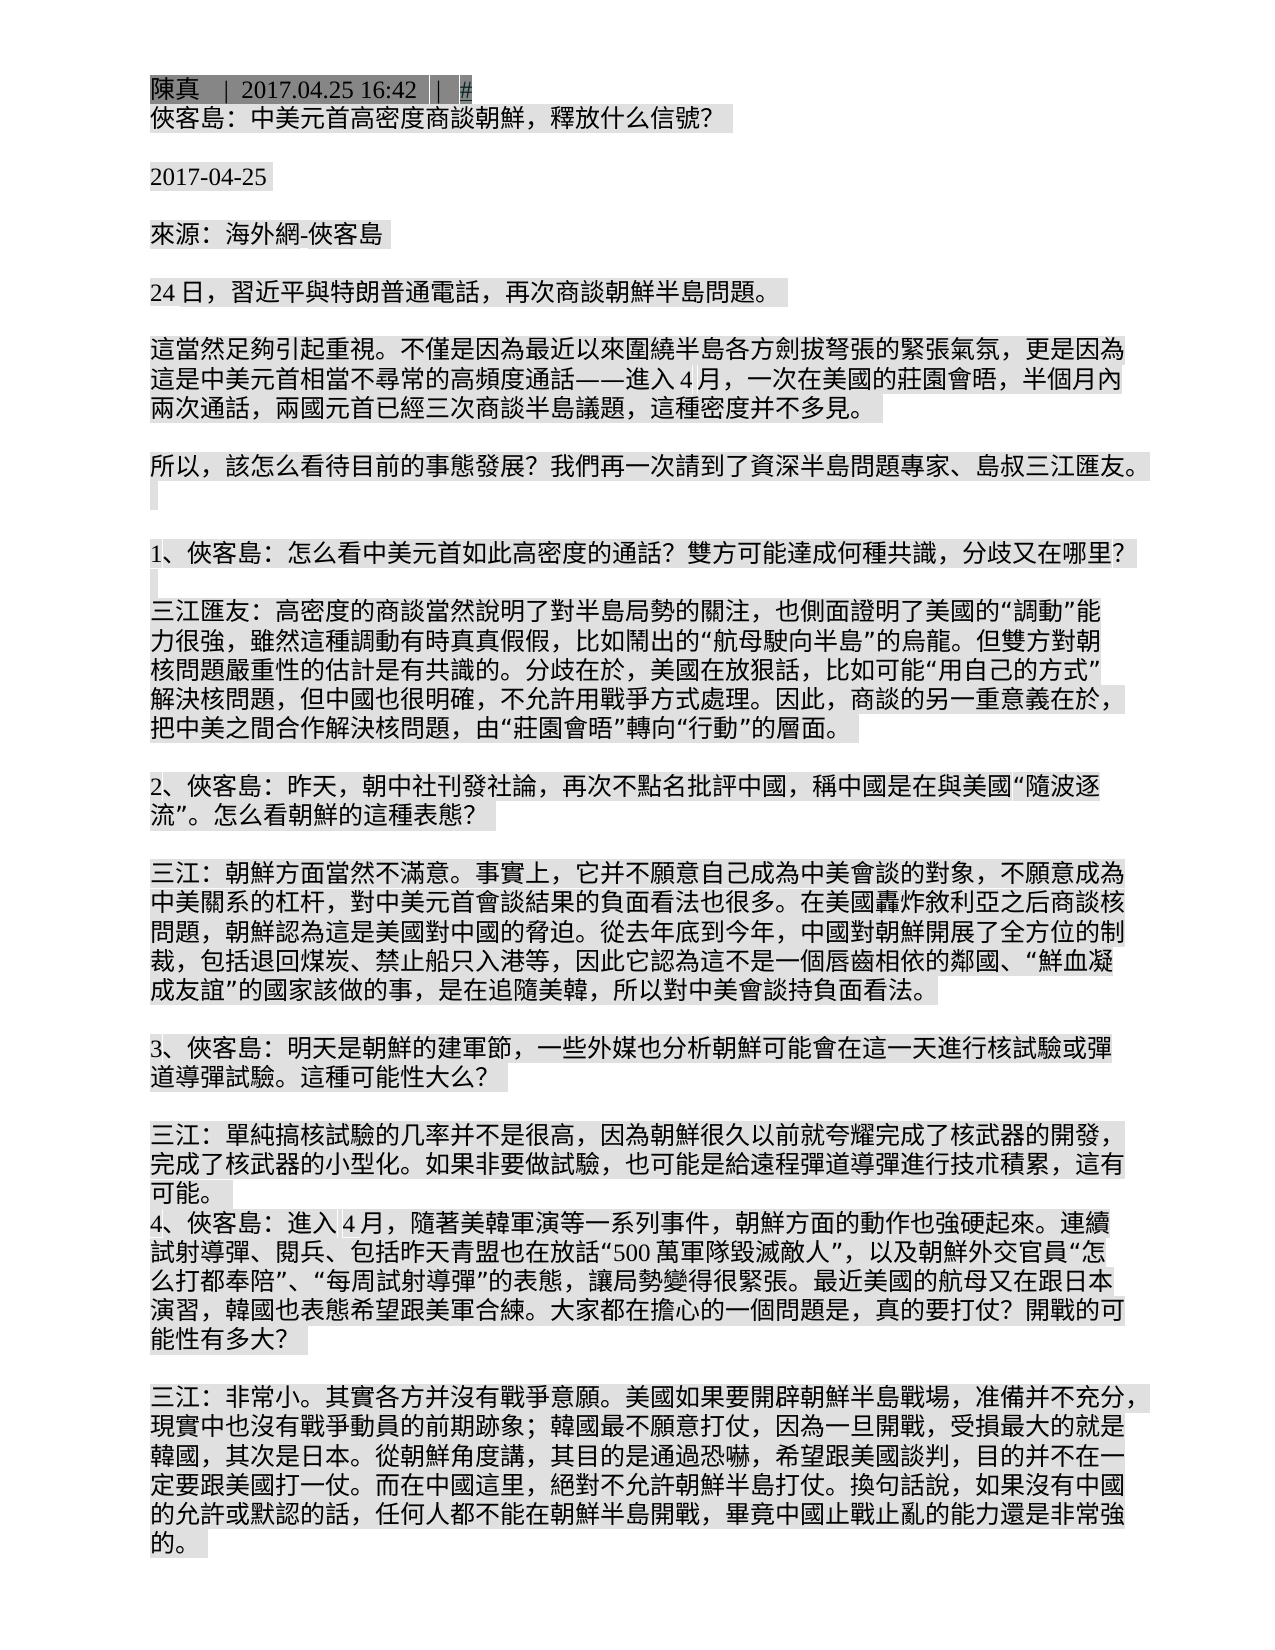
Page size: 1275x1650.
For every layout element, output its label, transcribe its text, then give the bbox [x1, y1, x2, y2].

text 俠客島：中美元首高密度商談朝鮮，釋放什么信號？ 2017-04-25 來源：海外網-俠客島 24日，習近平與特朗普通電話，再次商談朝鮮半島問題。 這當然足夠引起重視。不僅是因為最近以來圍繞半島各方劍拔弩張的緊張氣氛，更是因為這是中美元首相當不尋常的高頻度通話——進入4月，一次在美國的莊園會晤，半個月內兩次通話，兩國元首已經三次商談半島議題，這種密度并不多見。 所以，該怎么看待目前的事態發展？我們再一次請到了資深半島問題專家、島叔三江匯友。 1、俠客島：怎么看中美元首如此高密度的通話？雙方可能達成何種共識，分歧又在哪里？ 三江匯友：高密度的商談當然說明了對半島局勢的關注，也側面證明了美國的“調動”能力很強，雖然這種調動有時真真假假，比如鬧出的“航母駛向半島”的烏龍。但雙方對朝核問題嚴重性的估計是有共識的。分歧在於，美國在放狠話，比如可能“用自己的方式”解決核問題，但中國也很明確，不允許用戰爭方式處理。因此，商談的另一重意義在於，把中美之間合作解決核問題，由“莊園會晤”轉向“行動”的層面。 2、俠客島：昨天，朝中社刊發社論，再次不點名批評中國，稱中國是在與美國“隨波逐流”。怎么看朝鮮的這種表態？ 三江：朝鮮方面當然不滿意。事實上，它并不願意自己成為中美會談的對象，不願意成為中美關系的杠杆，對中美元首會談結果的負面看法也很多。在美國轟炸敘利亞之后商談核問題，朝鮮認為這是美國對中國的脅迫。從去年底到今年，中國對朝鮮開展了全方位的制裁，包括退回煤炭、禁止船只入港等，因此它認為這不是一個唇齒相依的鄰國、“鮮血凝成友誼”的國家該做的事，是在追隨美韓，所以對中美會談持負面看法。 3、俠客島：明天是朝鮮的建軍節，一些外媒也分析朝鮮可能會在這一天進行核試驗或彈道導彈試驗。這種可能性大么？ 三江：單純搞核試驗的几率并不是很高，因為朝鮮很久以前就夸耀完成了核武器的開發，完成了核武器的小型化。如果非要做試驗，也可能是給遠程彈道導彈進行技朮積累，這有可能。 4、俠客島：進入4月，隨著美韓軍演等一系列事件，朝鮮方面的動作也強硬起來。連續試射導彈、閱兵、包括昨天青盟也在放話“500萬軍隊毀滅敵人”，以及朝鮮外交官員“怎么打都奉陪”、“每周試射導彈”的表態，讓局勢變得很緊張。最近美國的航母又在跟日本演習，韓國也表態希望跟美軍合練。大家都在擔心的一個問題是，真的要打仗？開戰的可能性有多大？ 三江：非常小。其實各方并沒有戰爭意願。美國如果要開辟朝鮮半島戰場，准備并不充分，現實中也沒有戰爭動員的前期跡象；韓國最不願意打仗，因為一旦開戰，受損最大的就是韓國，其次是日本。從朝鮮角度講，其目的是通過恐嚇，希望跟美國談判，目的并不在一定要跟美國打一仗。而在中國這里，絕對不允許朝鮮半島打仗。換句話說，如果沒有中國的允許或默認的話，任何人都不能在朝鮮半島開戰，畢竟中國止戰止亂的能力還是非常強的。 5、俠客島：就你最近的觀察來看，朝鮮目前國內情況如何？ 三江：短期內比較穩定，可以應對嚴酷的制裁。但對民生的影響也是明顯的，比如朝鮮最近國內的米價已經上漲了50%，汽油則漲價了73%，而且只允許小部分人有限地購買汽油。可以看到其國內對戰略物資的儲備情況，應該說具備較快的戰爭動員能力。 6、俠客島：事實上很多人，包括國內的輿論在那，現在也在困惑中國的政策取向。我們的目的，或者說我們的政策究竟要往哪個方向走？ 三江：可以從近、中、遠三個階段的目的分別來看。近期最需要穩定下來的，就是朝鮮不要再搞新的核試驗、彈道導彈試驗，一旦引發戰爭，大家都不好收拾。中期目標，朝鮮要承諾棄核。從目前來看，中國對半島“無核、不戰、不亂”的目標設定中，“無核”的優先性已經放在了前面，這也是形勢所逼。遠期目標，當然是實現半島無核化，包括朝美之間簽訂和平協議，等等。畢竟，對於中國來說，朝鮮半島的地緣政治利益還是相當大，一旦丟掉，未來的戰略成本難以估量。 7、俠客島：但有的觀點認為，現在的困局就在於朝鮮有核武器，這個危機的症結，讓“無核”和“不戰”之間存在矛盾點。 三江：朝鮮有核武器已經是事實了，這個過程是比較漫長的，因此“棄核”也不可能是旦夕之間就可以完成的。有核武器是現實，但“無核”的實質是不承認擁核國的地位，是要讓朝鮮作出“棄核”的承諾。與此衕時，一旦朝鮮棄核，美韓也應當付出相應代價。因此，關鍵在於美國怎么做——如果僅僅是用戰爭的恫嚇彈壓朝鮮，就依然會回到此前的那個無解的困局。 事實上，在各方不斷加碼的過程中，中國是真正吃虧大的那個，無論是經濟制裁還是朝鮮擁有核武器的現實，無論是在經濟和安全上，中國都在吃虧。坦白說，美國做為強勢的一方，軍事實力明顯占優，如果想解決問題，就應該讓包括朝鮮在內的各方看到解決問題的誠意，一旦朝鮮作出讓步，美國也應當有兌現承諾的誠意和能力。 但真正的問題是，我們看不到美國想和平解決、或者說真正解決問題的徵兆。如果一方面讓中國出力斡旋解決朝核問題，另一方面又繼續推進薩德部署、對台軍售，中國能獲得什么？中國已經遵循了聯合國的決議在制裁朝鮮，但美國應當如何消解中國在東北亞的戰略疑慮？這個博弈是必須明確的。 [150, 104, 1125, 1558]
text 陳真 | 2017.04.25 16:42 | # [150, 75, 1125, 104]
